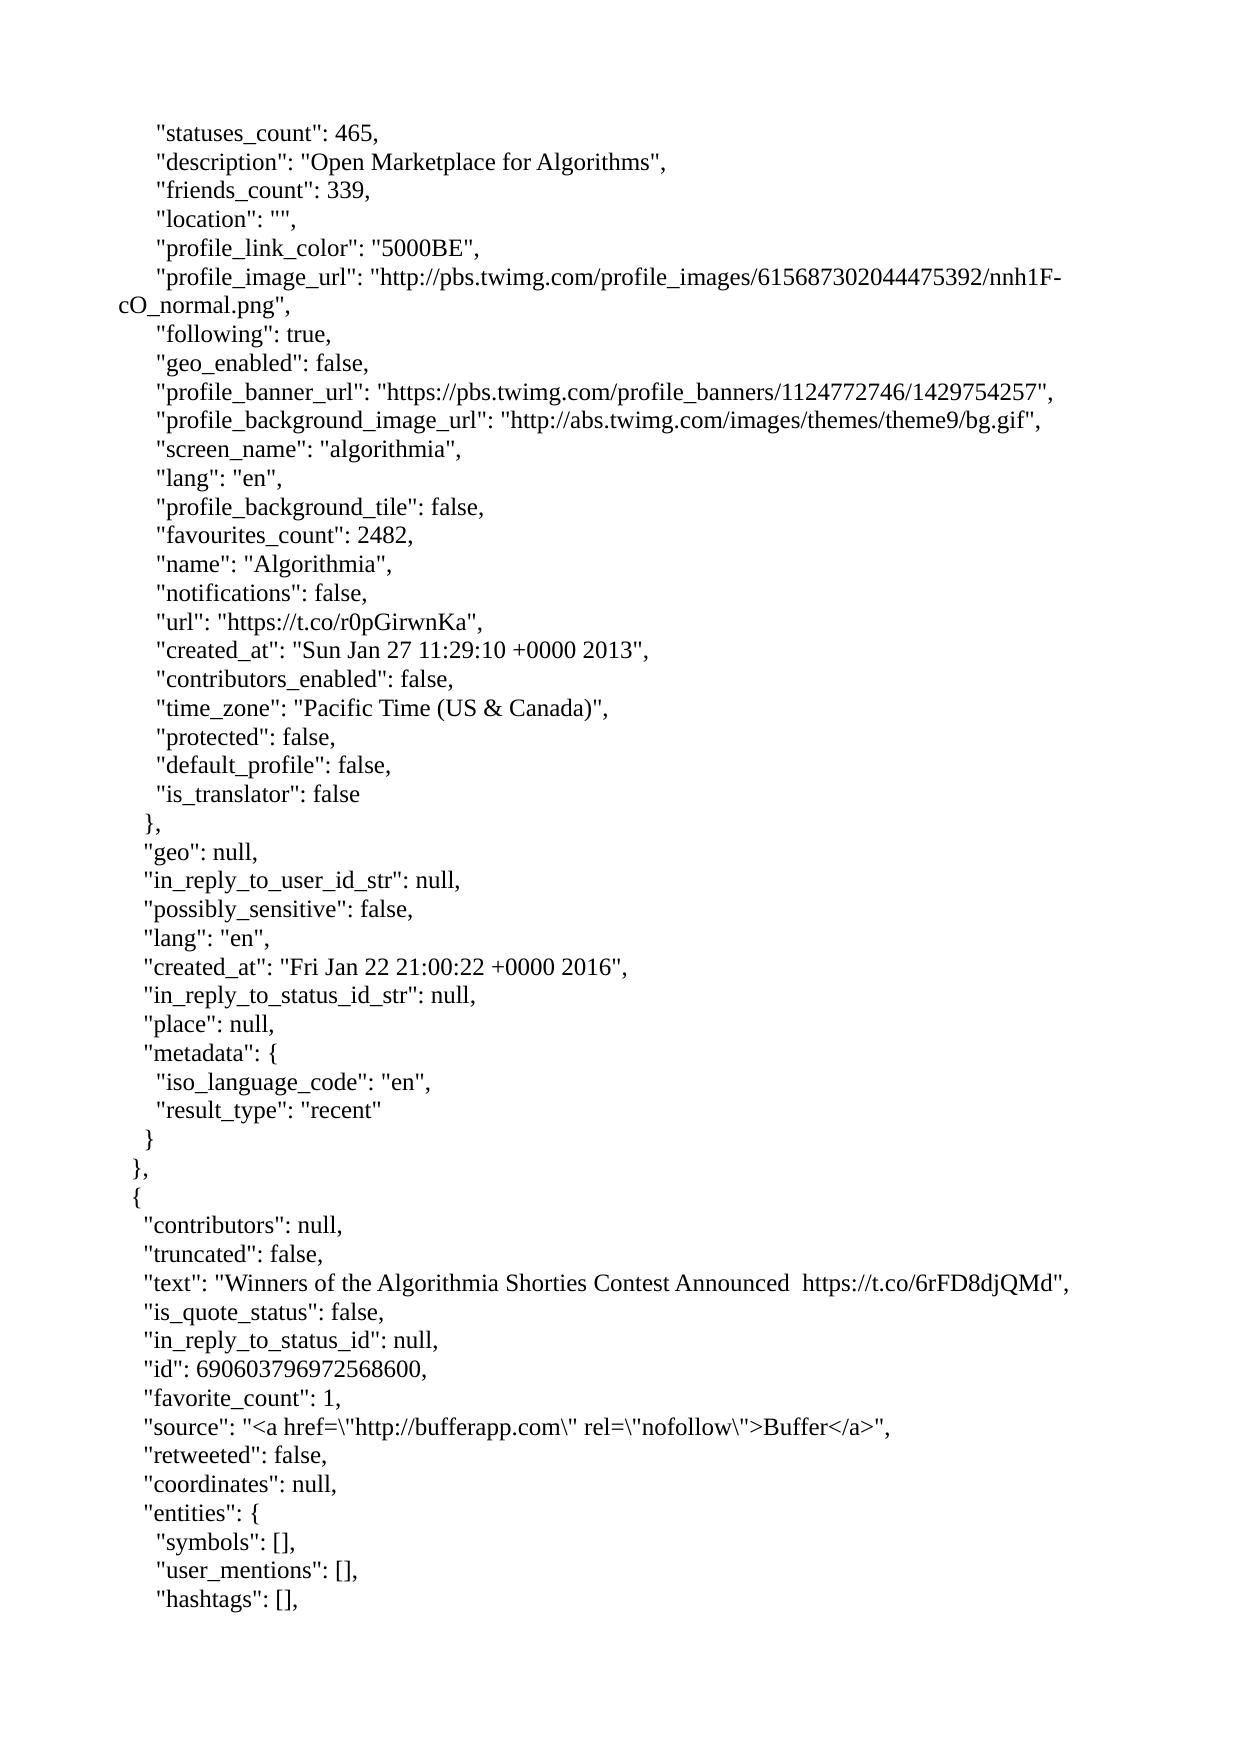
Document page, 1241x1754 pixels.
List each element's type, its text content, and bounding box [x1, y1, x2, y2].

text { [118, 1182, 1122, 1211]
text "favourites_count": 2482, [118, 521, 1122, 549]
text "favorite_count": 1, [118, 1383, 1122, 1412]
text "metadata": { [118, 1038, 1122, 1067]
text }, [118, 1153, 1122, 1182]
text "profile_image_url": "http://pbs.twimg.com/profile_images/615687302044475392/nnh1F-cO_normal.png", [118, 262, 1122, 319]
text "url": "https://t.co/r0pGirwnKa", [118, 607, 1122, 636]
text "protected": false, [118, 722, 1122, 751]
text } [118, 1124, 1122, 1153]
text "profile_link_color": "5000BE", [118, 233, 1122, 262]
text "in_reply_to_status_id_str": null, [118, 981, 1122, 1009]
text "lang": "en", [118, 923, 1122, 952]
text "created_at": "Sun Jan 27 11:29:10 +0000 2013", [118, 636, 1122, 664]
text "time_zone": "Pacific Time (US & Canada)", [118, 693, 1122, 722]
text "result_type": "recent" [118, 1096, 1122, 1124]
text "geo_enabled": false, [118, 348, 1122, 377]
text "entities": { [118, 1498, 1122, 1527]
text "truncated": false, [118, 1239, 1122, 1268]
text "statuses_count": 465, [118, 118, 1122, 147]
text "geo": null, [118, 837, 1122, 866]
text "profile_background_image_url": "http://abs.twimg.com/images/themes/theme9/bg.gif", [118, 406, 1122, 434]
text "profile_background_tile": false, [118, 492, 1122, 521]
text "in_reply_to_user_id_str": null, [118, 866, 1122, 894]
text "source": "<a href=\"http://bufferapp.com\" rel=\"nofollow\">Buffer</a>", [118, 1412, 1122, 1441]
text "retweeted": false, [118, 1441, 1122, 1469]
text "description": "Open Marketplace for Algorithms", [118, 147, 1122, 176]
text "in_reply_to_status_id": null, [118, 1326, 1122, 1354]
text "profile_banner_url": "https://pbs.twimg.com/profile_banners/1124772746/1429754257", [118, 377, 1122, 406]
text "created_at": "Fri Jan 22 21:00:22 +0000 2016", [118, 952, 1122, 981]
text "iso_language_code": "en", [118, 1067, 1122, 1096]
text "contributors": null, [118, 1211, 1122, 1239]
text "user_mentions": [], [118, 1556, 1122, 1584]
text "place": null, [118, 1009, 1122, 1038]
text }, [118, 808, 1122, 837]
text "is_translator": false [118, 779, 1122, 808]
text "text": "Winners of the Algorithmia Shorties Contest Announced https://t.co/6rFD8djQMd", [118, 1268, 1122, 1297]
text "name": "Algorithmia", [118, 549, 1122, 578]
text "possibly_sensitive": false, [118, 894, 1122, 923]
text "lang": "en", [118, 463, 1122, 492]
text "contributors_enabled": false, [118, 664, 1122, 693]
text "id": 690603796972568600, [118, 1354, 1122, 1383]
text "following": true, [118, 319, 1122, 348]
text "coordinates": null, [118, 1469, 1122, 1498]
text "friends_count": 339, [118, 176, 1122, 204]
text "screen_name": "algorithmia", [118, 434, 1122, 463]
text "hashtags": [], [118, 1584, 1122, 1613]
text "notifications": false, [118, 578, 1122, 607]
text "symbols": [], [118, 1527, 1122, 1556]
text "default_profile": false, [118, 751, 1122, 779]
text "is_quote_status": false, [118, 1297, 1122, 1326]
text "location": "", [118, 204, 1122, 233]
